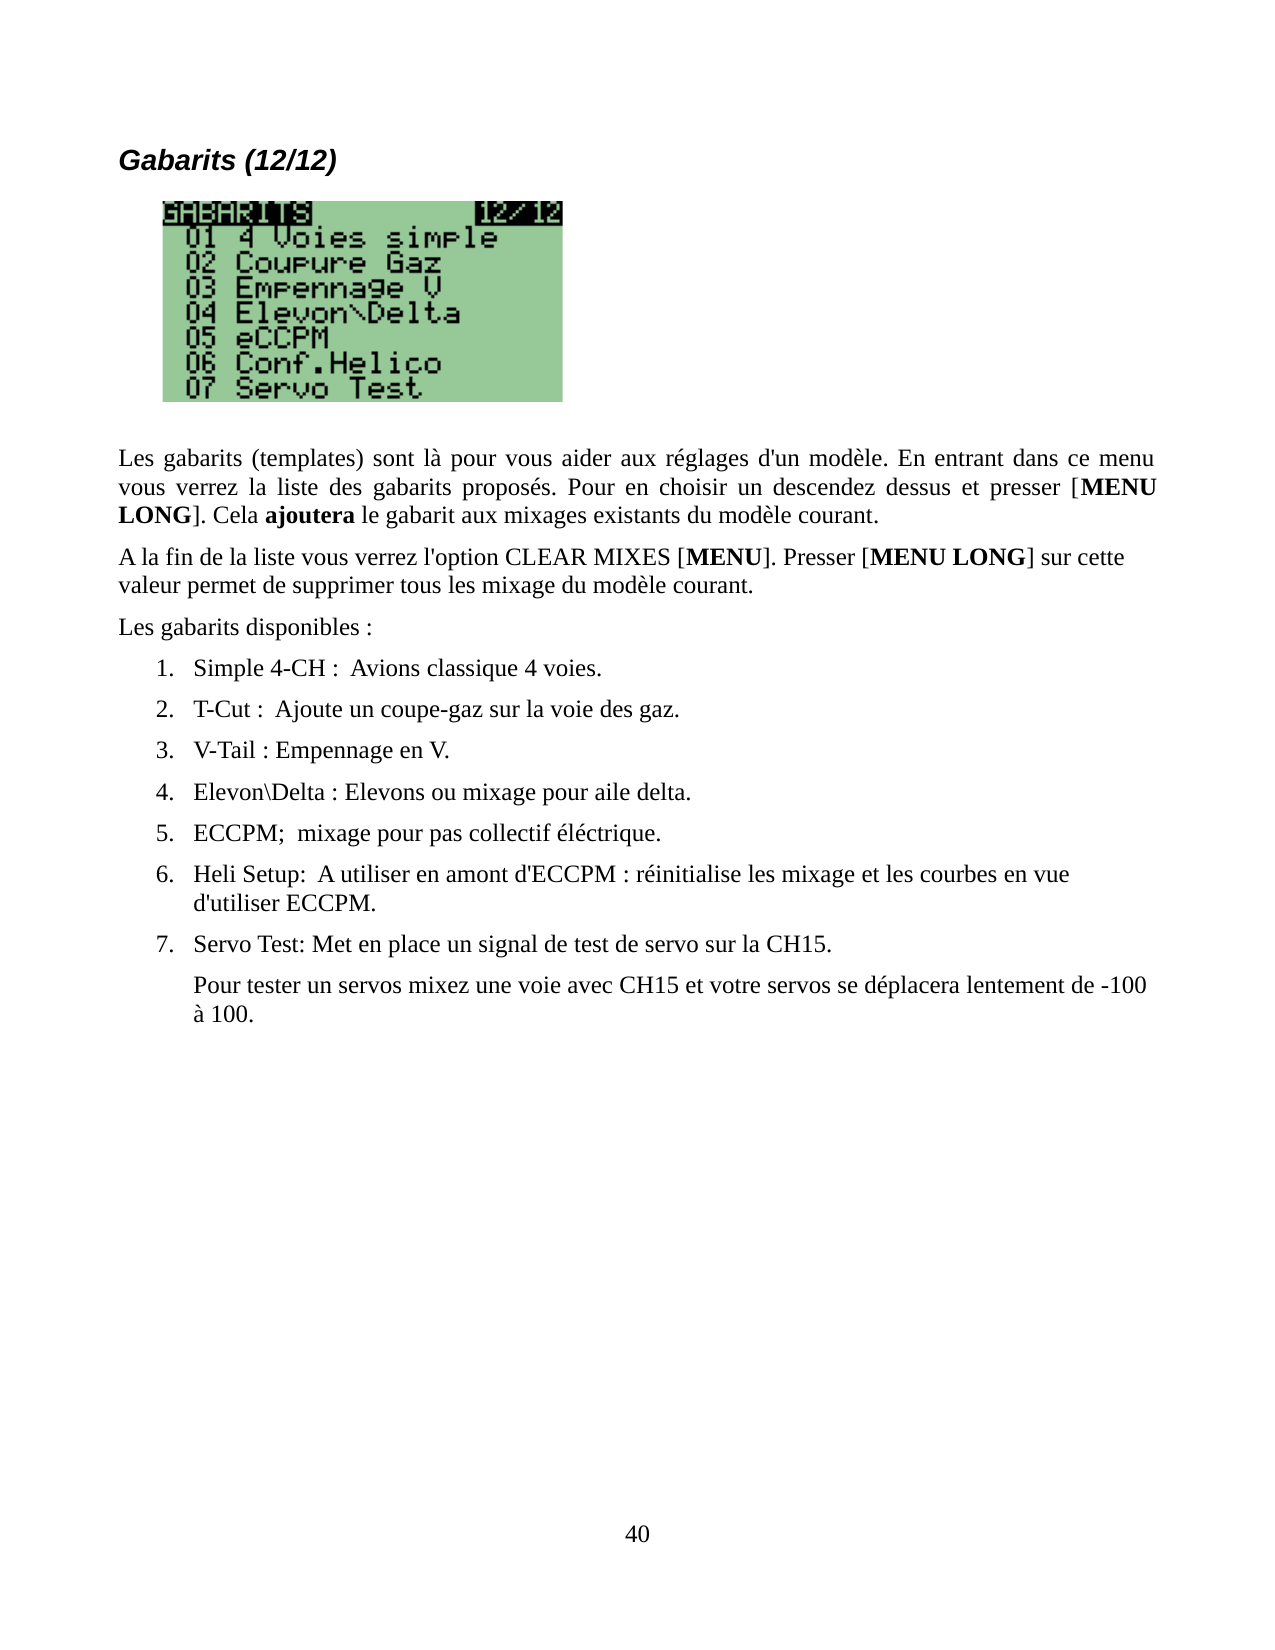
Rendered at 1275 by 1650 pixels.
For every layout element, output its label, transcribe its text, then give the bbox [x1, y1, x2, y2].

list Simple 4-CH : Avions classique 4 voies. [156, 653, 1157, 682]
list ECCPM; mixage pour pas collectif éléctrique. [156, 818, 1157, 847]
subtitle Gabarits (12/12) [118, 143, 1157, 177]
picture [162, 201, 563, 402]
list Elevon\Delta : Elevons ou mixage pour aile delta. [156, 777, 1157, 805]
text Les gabarits disponibles : [118, 612, 1157, 640]
text Les gabarits (templates) sont là pour vous aider aux réglages d'un modèle. En entrant dans ce menu vous verrez la liste des gabarits proposés. Pour en choisir un descendez dessus et presser [MENU LONG]. Cela ajoutera le gabarit aux mixages existants du modèle courant. [118, 443, 1157, 529]
text A la fin de la liste vous verrez l'option CLEAR MIXES [MENU]. Presser [MENU LONG] sur cette valeur permet de supprimer tous les mixage du modèle courant. [118, 542, 1157, 599]
list T-Cut : Ajoute un coupe-gaz sur la voie des gaz. [156, 694, 1157, 723]
list Heli Setup: A utiliser en amont d'ECCPM : réinitialise les mixage et les courbes en vue d'utiliser ECCPM. [156, 859, 1157, 917]
list Pour tester un servos mixez une voie avec CH15 et votre servos se déplacera lentement de -100 à 100. [156, 970, 1157, 1028]
list Servo Test: Met en place un signal de test de servo sur la CH15. [156, 929, 1157, 958]
list V-Tail : Empennage en V. [156, 735, 1157, 764]
